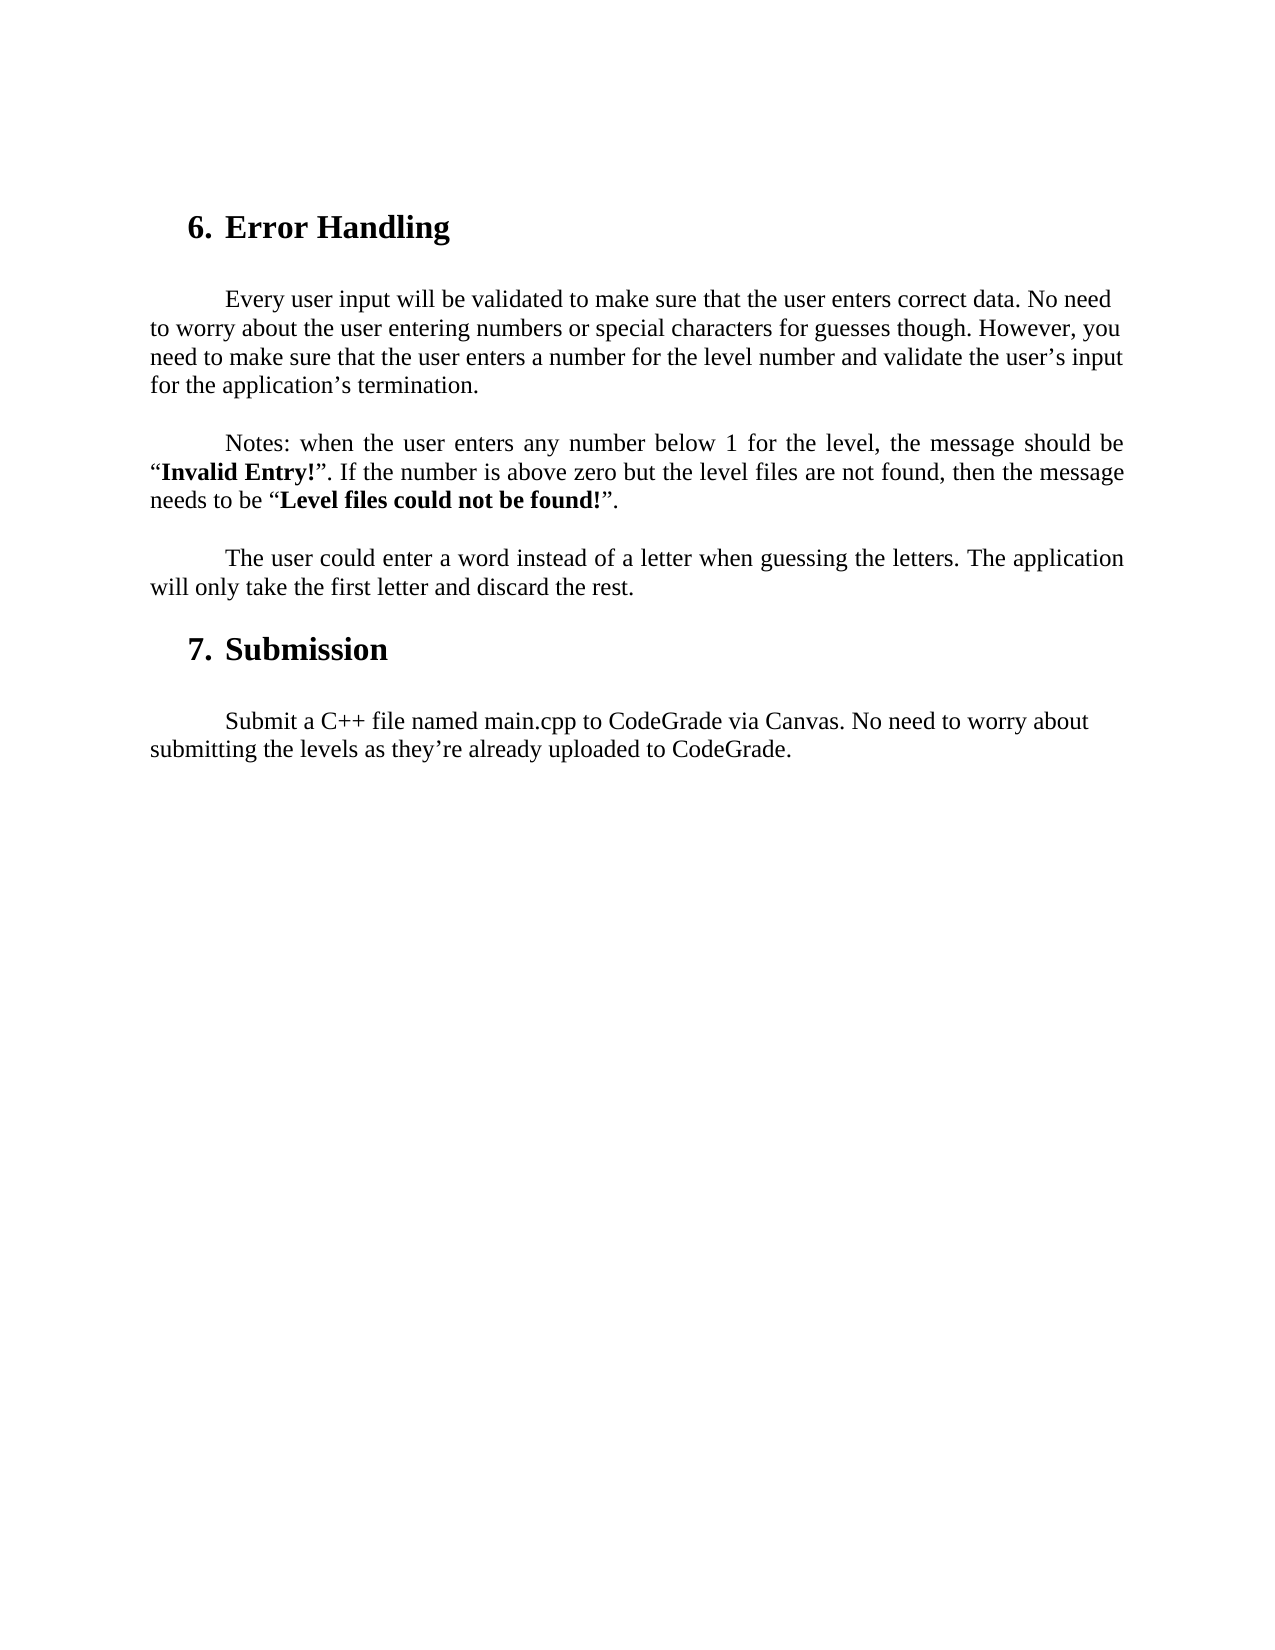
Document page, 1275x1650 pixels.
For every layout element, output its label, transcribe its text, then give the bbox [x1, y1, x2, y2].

text Submit a C++ file named main.cpp to CodeGrade via Canvas. No need to worry about submitting the levels as they’re already uploaded to CodeGrade. [150, 706, 1125, 763]
list Submission [187, 629, 1125, 667]
text Notes: when the user enters any number below 1 for the level, the message should be “Invalid Entry!”. If the number is above zero but the level files are not found, then the message needs to be “Level files could not be found!”. [150, 428, 1125, 514]
list Error Handling [187, 207, 1125, 246]
text Every user input will be validated to make sure that the user enters correct data. No need to worry about the user entering numbers or special characters for guesses though. However, you need to make sure that the user enters a number for the level number and validate the user’s input for the application’s termination. [150, 284, 1125, 399]
text The user could enter a word instead of a letter when guessing the letters. The application will only take the first letter and discard the rest. [150, 543, 1125, 600]
